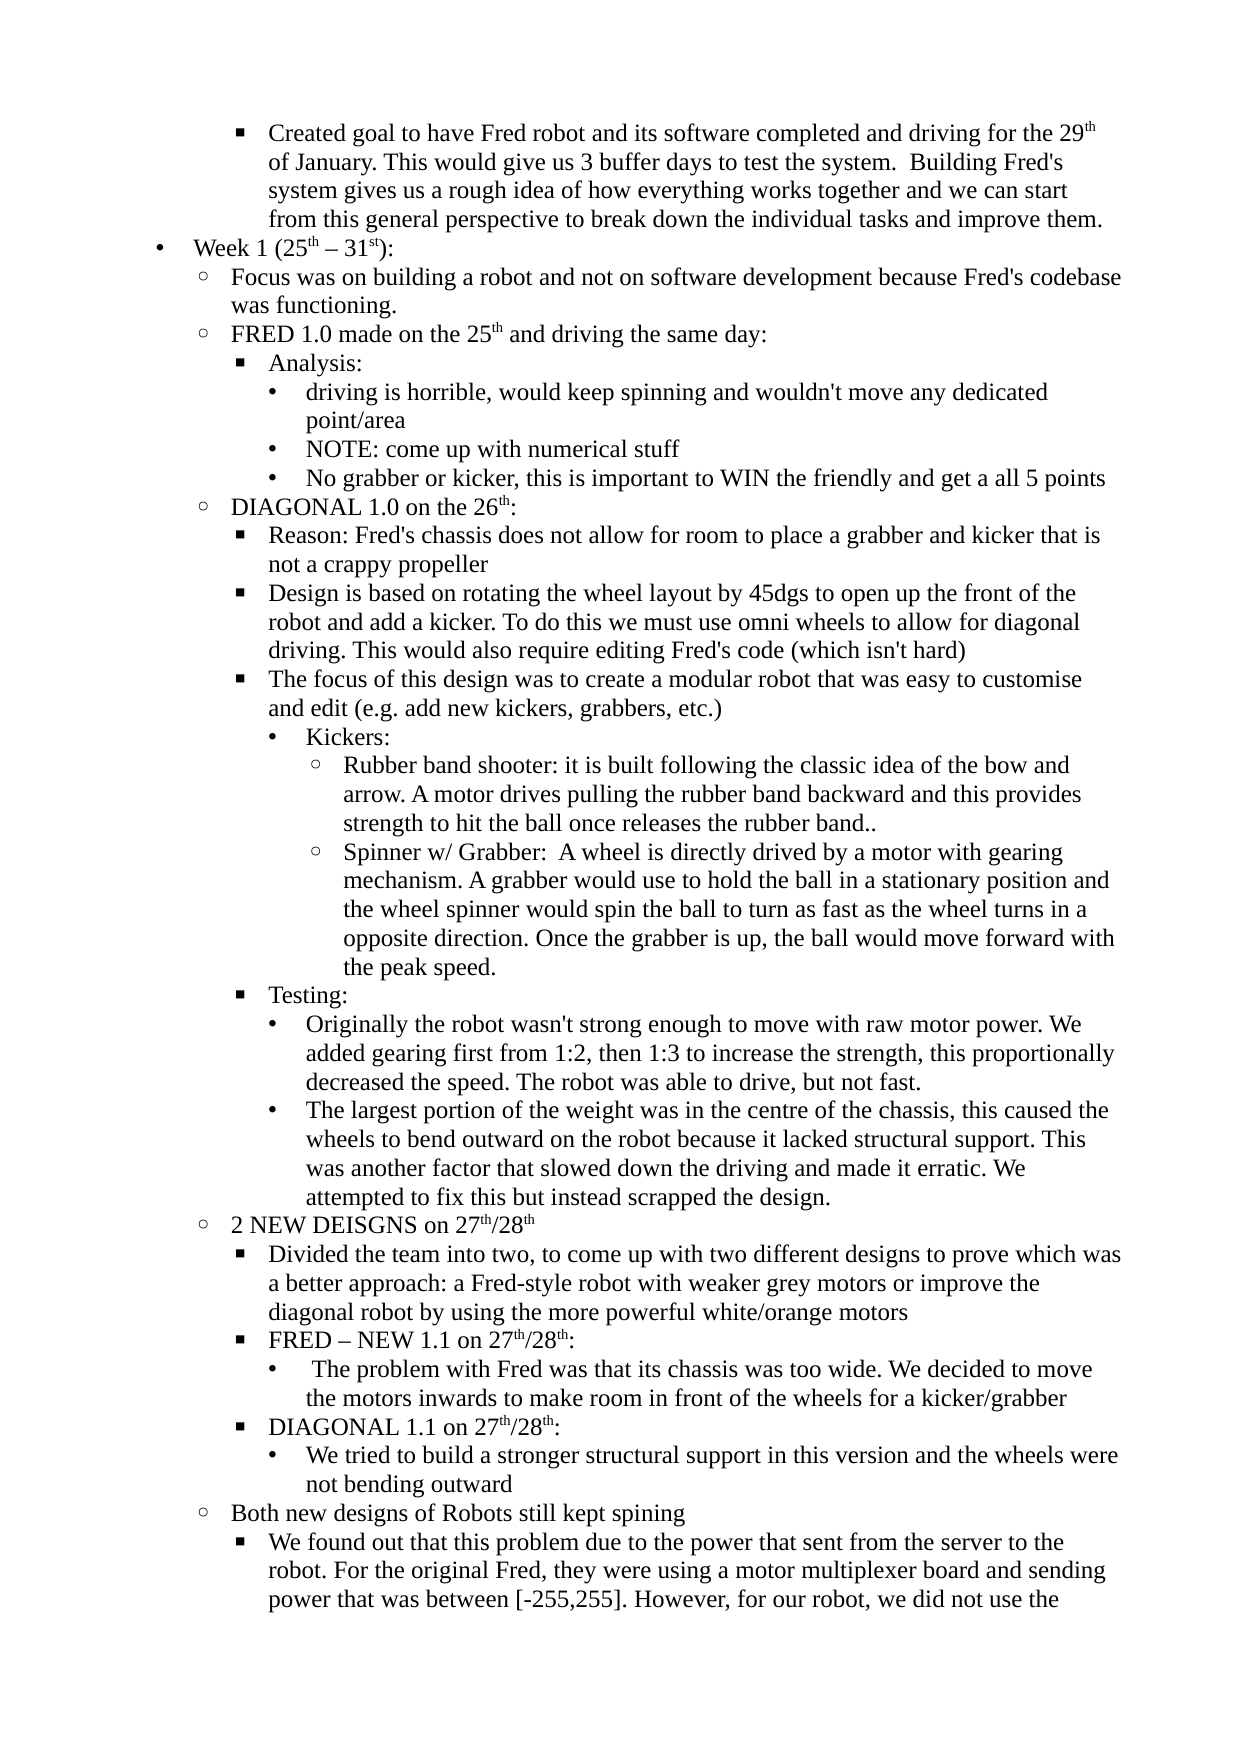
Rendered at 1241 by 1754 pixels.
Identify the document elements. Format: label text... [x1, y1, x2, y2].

list Kickers: [268, 722, 1122, 751]
list Testing: [231, 981, 1122, 1009]
list Created goal to have Fred robot and its software completed and driving for the 29th of January. This would give us 3 buffer days to test the system. Building Fred's system gives us a rough idea of how everything works together and we can start from this general perspective to break down the individual tasks and improve them. [231, 118, 1122, 233]
list Both new designs of Robots still kept spining [193, 1498, 1122, 1527]
list The problem with Fred was that its chassis was too wide. We decided to move the motors inwards to make room in front of the wheels for a kicker/grabber [268, 1354, 1122, 1412]
list We tried to build a stronger structural support in this version and the wheels were not bending outward [268, 1441, 1122, 1498]
list We found out that this problem due to the power that sent from the server to the robot. For the original Fred, they were using a motor multiplexer board and sending power that was between [-255,255]. However, for our robot, we did not use the [231, 1527, 1122, 1613]
list driving is horrible, would keep spinning and wouldn't move any dedicated point/area [268, 377, 1122, 434]
list Focus was on building a robot and not on software development because Fred's codebase was functioning. [193, 262, 1122, 319]
list 2 NEW DEISGNS on 27th/28th [193, 1211, 1122, 1239]
list Reason: Fred's chassis does not allow for room to place a grabber and kicker that is not a crappy propeller [231, 521, 1122, 578]
list Design is based on rotating the wheel layout by 45dgs to open up the front of the robot and add a kicker. To do this we must use omni wheels to allow for diagonal driving. This would also require editing Fred's code (which isn't hard) [231, 578, 1122, 664]
list Originally the robot wasn't strong enough to move with raw motor power. We added gearing first from 1:2, then 1:3 to increase the strength, this proportionally decreased the speed. The robot was able to drive, but not fast. [268, 1009, 1122, 1096]
list DIAGONAL 1.0 on the 26th: [193, 492, 1122, 521]
list Analysis: [231, 348, 1122, 377]
list DIAGONAL 1.1 on 27th/28th: [231, 1412, 1122, 1441]
list The focus of this design was to create a modular robot that was easy to customise and edit (e.g. add new kickers, grabbers, etc.) [231, 664, 1122, 722]
list Rubber band shooter: it is built following the classic idea of the bow and arrow. A motor drives pulling the rubber band backward and this provides strength to hit the ball once releases the rubber band.. [306, 751, 1122, 837]
list FRED 1.0 made on the 25th and driving the same day: [193, 319, 1122, 348]
list Spinner w/ Grabber: A wheel is directly drived by a motor with gearing mechanism. A grabber would use to hold the ball in a stationary position and the wheel spinner would spin the ball to turn as fast as the wheel turns in a opposite direction. Once the grabber is up, the ball would move forward with the peak speed. [306, 837, 1122, 981]
list The largest portion of the weight was in the centre of the chassis, this caused the wheels to bend outward on the robot because it lacked structural support. This was another factor that slowed down the driving and made it erratic. We attempted to fix this but instead scrapped the design. [268, 1096, 1122, 1211]
list No grabber or kicker, this is important to WIN the friendly and get a all 5 points [268, 463, 1122, 492]
list NOTE: come up with numerical stuff [268, 434, 1122, 463]
list Divided the team into two, to come up with two different designs to prove which was a better approach: a Fred-style robot with weaker grey motors or improve the diagonal robot by using the more powerful white/orange motors [231, 1239, 1122, 1326]
list FRED – NEW 1.1 on 27th/28th: [231, 1326, 1122, 1354]
list Week 1 (25th – 31st): [156, 233, 1122, 262]
